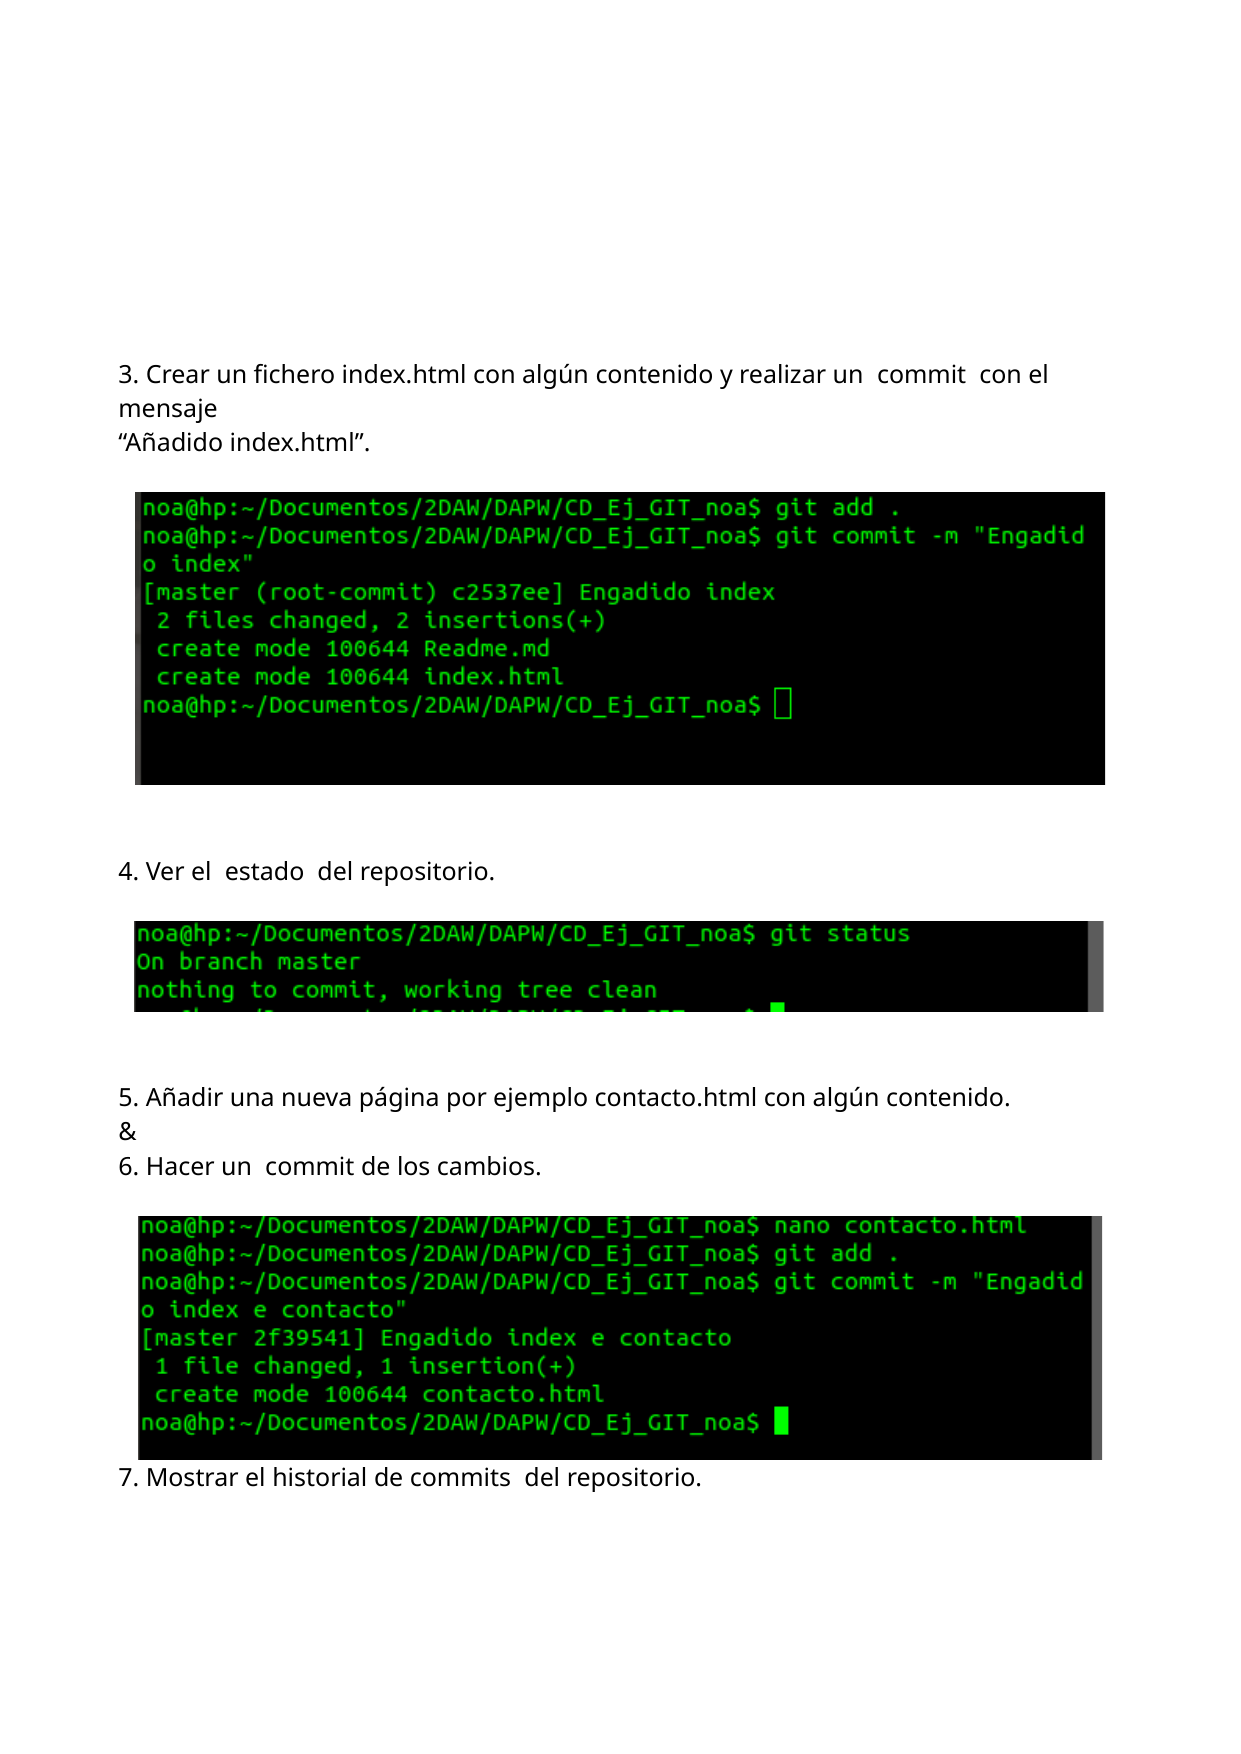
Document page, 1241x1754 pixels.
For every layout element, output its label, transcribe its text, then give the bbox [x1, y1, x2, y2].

text “Añadido index.html”. [118, 425, 1122, 459]
picture [138, 1216, 1103, 1460]
text 3. Crear un fichero index.html con algún contenido y realizar un ​ commit​ ​ con el mensaje [118, 357, 1122, 425]
text 4. Ver el ​ estado​ ​ del repositorio. [118, 853, 1122, 887]
text 5. Añadir una nueva página por ejemplo contacto.html con algún contenido. [118, 1080, 1122, 1114]
picture [134, 921, 1107, 1012]
text & [118, 1114, 1122, 1148]
text 6. Hacer un ​ commit​ de los cambios. [118, 1148, 1122, 1182]
picture [135, 492, 1106, 785]
text 7. Mostrar el​ historial de commits​ ​ del repositorio. [118, 1331, 1122, 1494]
